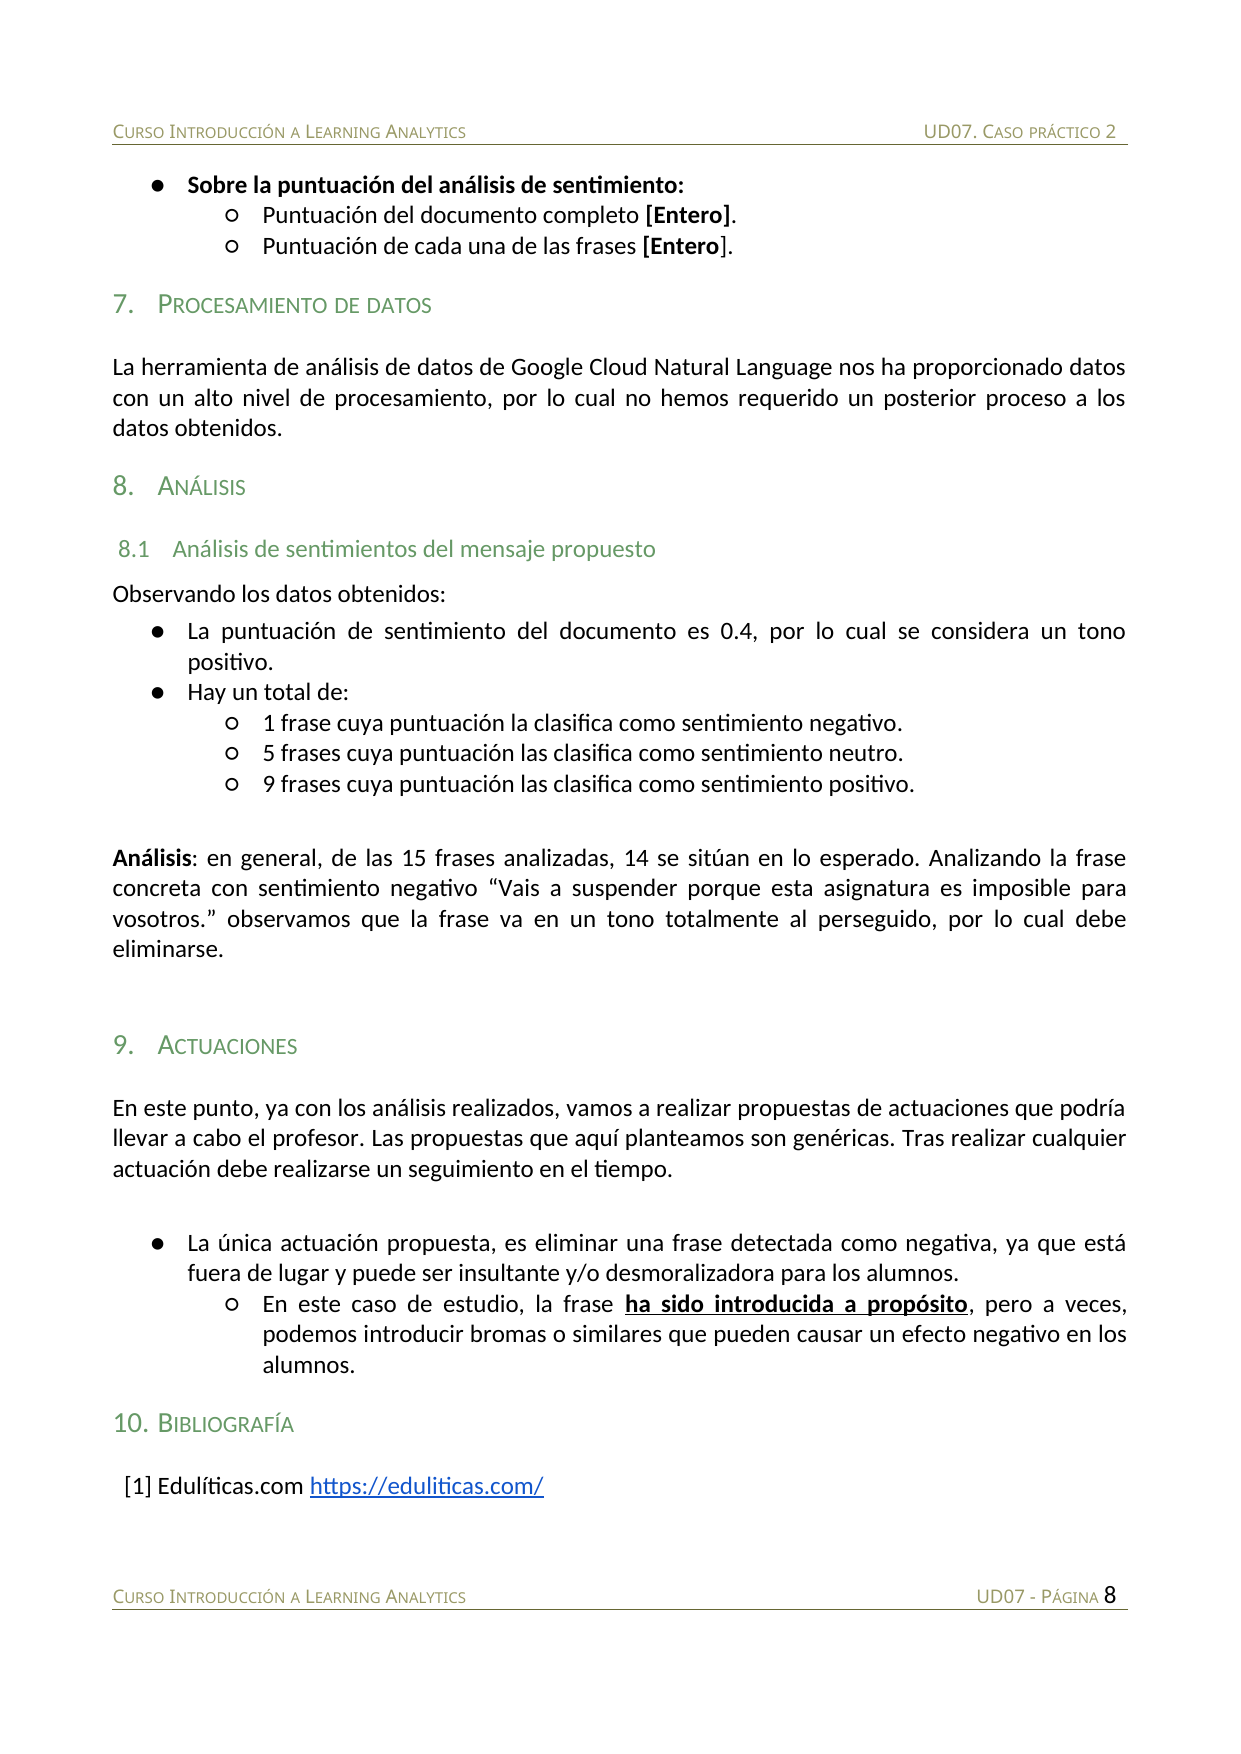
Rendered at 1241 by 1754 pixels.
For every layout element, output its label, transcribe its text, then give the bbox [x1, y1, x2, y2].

list 1 frase cuya puntuación la clasifica como sentimiento negativo. [225, 707, 1128, 738]
list La puntuación de sentimiento del documento es 0.4, por lo cual se considera un tono positivo. [150, 616, 1128, 677]
list Puntuación del documento completo [Entero]. [225, 199, 1128, 230]
list 9 frases cuya puntuación las clasifica como sentimiento positivo. [225, 768, 1128, 799]
list La única actuación propuesta, es eliminar una frase detectada como negativa, ya que está fuera de lugar y puede ser insultante y/o desmoralizadora para los alumnos. [150, 1227, 1128, 1288]
subtitle Procesamiento de datos [112, 285, 1128, 321]
text La herramienta de análisis de datos de Google Cloud Natural Language nos ha proporcionado datos con un alto nivel de procesamiento, por lo cual no hemos requerido un posterior proceso a los datos obtenidos. [112, 351, 1128, 443]
text En este punto, ya con los análisis realizados, vamos a realizar propuestas de actuaciones que podría llevar a cabo el profesor. Las propuestas que aquí planteamos son genéricas. Tras realizar cualquier actuación debe realizarse un seguimiento en el tiempo. [112, 1092, 1128, 1183]
text Observando los datos obtenidos: [112, 578, 1128, 609]
text Análisis: en general, de las 15 frases analizadas, 14 se sitúan en lo esperado. Analizando la frase concreta con sentimiento negativo “Vais a suspender porque esta asignatura es imposible para vosotros.” observamos que la frase va en un tono totalmente al perseguido, por lo cual debe eliminarse. [112, 842, 1128, 964]
list Puntuación de cada una de las frases [Entero]. [225, 230, 1128, 261]
list Hay un total de: [150, 677, 1128, 707]
subtitle Bibliografía [112, 1404, 1128, 1440]
subtitle Actuaciones [112, 1026, 1128, 1062]
text [1] Edulíticas.com https://eduliticas.com/ [112, 1470, 1128, 1500]
list 5 frases cuya puntuación las clasifica como sentimiento neutro. [225, 738, 1128, 768]
subtitle Análisis de sentimientos del mensaje propuesto [112, 533, 1128, 564]
subtitle Análisis [112, 467, 1128, 503]
list En este caso de estudio, la frase ha sido introducida a propósito, pero a veces, podemos introducir bromas o similares que pueden causar un efecto negativo en los alumnos. [225, 1288, 1128, 1379]
list Sobre la puntuación del análisis de sentimiento: [150, 169, 1128, 199]
